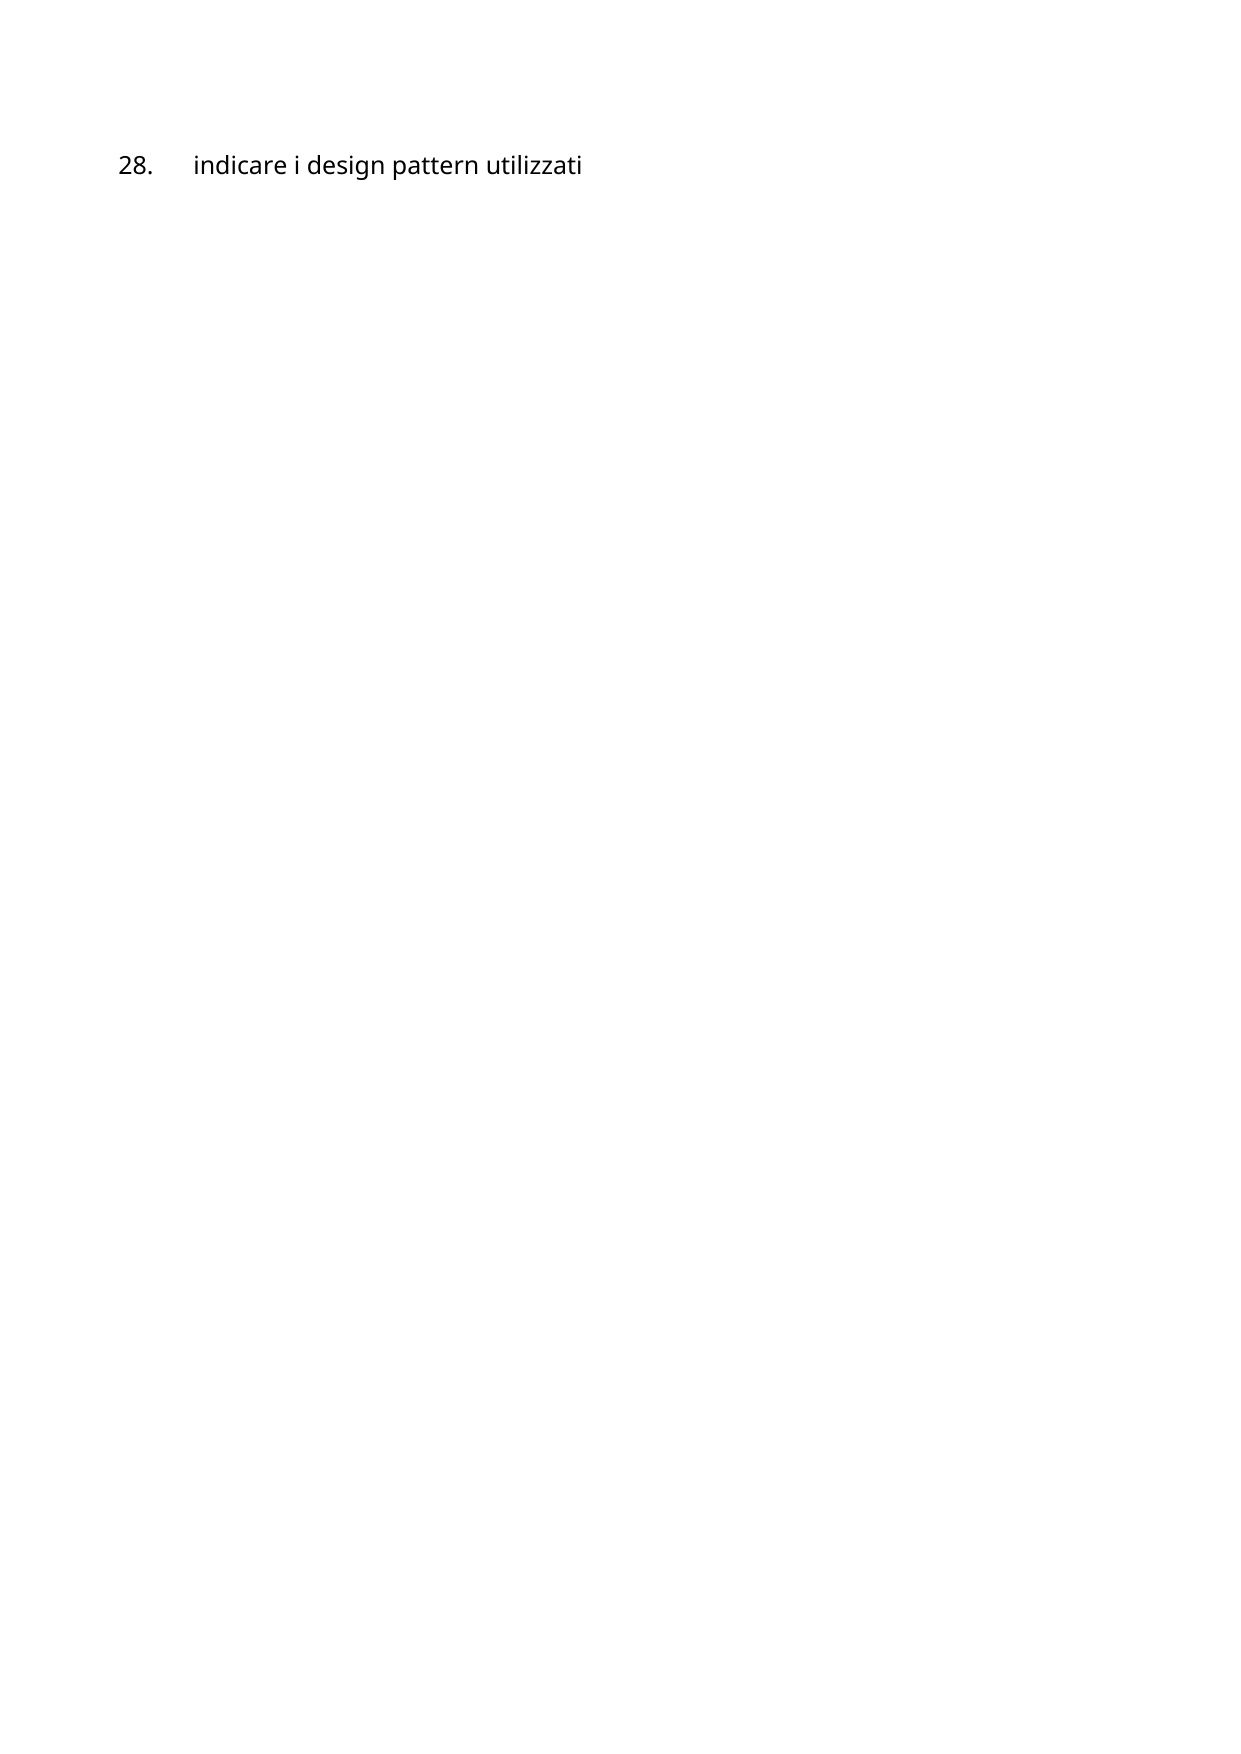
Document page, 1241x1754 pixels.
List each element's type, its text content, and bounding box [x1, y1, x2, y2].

list indicare i design pattern utilizzati [118, 148, 1122, 182]
